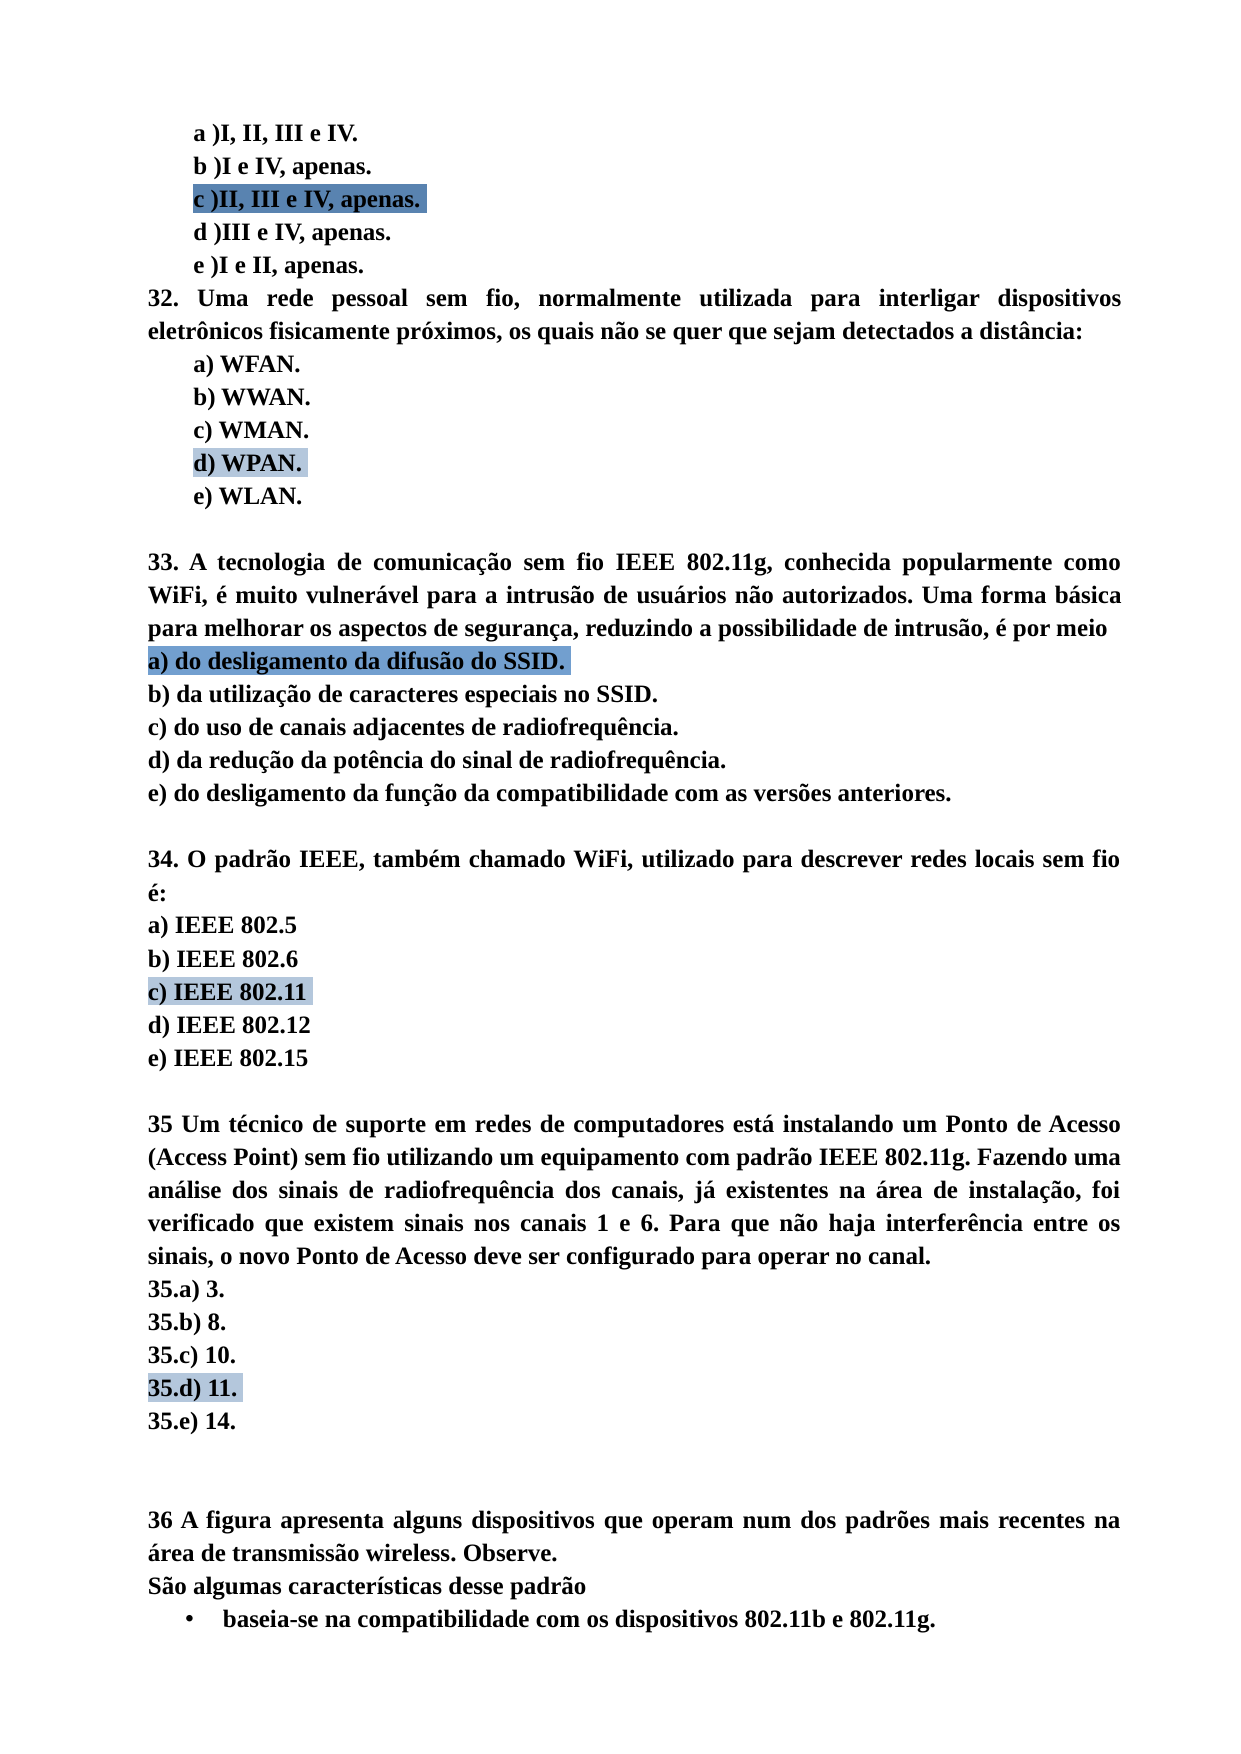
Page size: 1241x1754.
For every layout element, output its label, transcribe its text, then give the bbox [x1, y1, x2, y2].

list a) do desligamento da difusão do SSID. [118, 646, 1122, 675]
list e) IEEE 802.15 [118, 1043, 1122, 1071]
list 35.e) 14. [118, 1406, 1122, 1435]
list d) WPAN. [156, 448, 1122, 477]
list 35.c) 10. [118, 1340, 1122, 1369]
text 36 A figura apresenta alguns dispositivos que operam num dos padrões mais recentes na área de transmissão wireless. Observe. [148, 1505, 1122, 1567]
list 35 Um técnico de suporte em redes de computadores está instalando um Ponto de Acesso (Access Point) sem fio utilizando um equipamento com padrão IEEE 802.11g. Fazendo uma análise dos sinais de radiofrequência dos canais, já existentes na área de instalação, foi verificado que existem sinais nos canais 1 e 6. Para que não haja interferência entre os sinais, o novo Ponto de Acesso deve ser configurado para operar no canal. [118, 1109, 1122, 1269]
list c )II, III e IV, apenas. [156, 184, 1122, 213]
list b )I e IV, apenas. [156, 151, 1122, 180]
list c) do uso de canais adjacentes de radiofrequência. [118, 712, 1122, 741]
list b) IEEE 802.6 [118, 944, 1122, 972]
list d) da redução da potência do sinal de radiofrequência. [118, 746, 1122, 774]
list 35.d) 11. [118, 1373, 1122, 1402]
list 35.b) 8. [118, 1307, 1122, 1336]
list d )III e IV, apenas. [156, 217, 1122, 246]
list 34. O padrão IEEE, também chamado WiFi, utilizado para descrever redes locais sem fio é: [118, 844, 1122, 906]
list c) WMAN. [156, 415, 1122, 444]
list e) do desligamento da função da compatibilidade com as versões anteriores. [118, 778, 1122, 807]
list e )I e II, apenas. [156, 250, 1122, 279]
list e) WLAN. [156, 481, 1122, 510]
text São algumas características desse padrão [148, 1571, 1122, 1600]
list a) WFAN. [156, 349, 1122, 378]
list baseia-se na compatibilidade com os dispositivos 802.11b e 802.11g.  [185, 1604, 1122, 1633]
list 32. Uma rede pessoal sem fio, normalmente utilizada para interligar dispositivos eletrônicos fisicamente próximos, os quais não se quer que sejam detectados a distância: [148, 283, 1122, 345]
list c) IEEE 802.11 [118, 977, 1122, 1005]
list b) WWAN. [156, 382, 1122, 411]
list b) da utilização de caracteres especiais no SSID. [118, 679, 1122, 708]
list a )I, II, III e IV. [156, 118, 1122, 147]
list a) IEEE 802.5 [118, 911, 1122, 939]
list d) IEEE 802.12 [118, 1010, 1122, 1038]
list 35.a) 3. [118, 1274, 1122, 1303]
list 33. A tecnologia de comunicação sem fio IEEE 802.11g, conhecida popularmente como WiFi, é muito vulnerável para a intrusão de usuários não autorizados. Uma forma básica para melhorar os aspectos de segurança, reduzindo a possibilidade de intrusão, é por meio [148, 547, 1122, 642]
